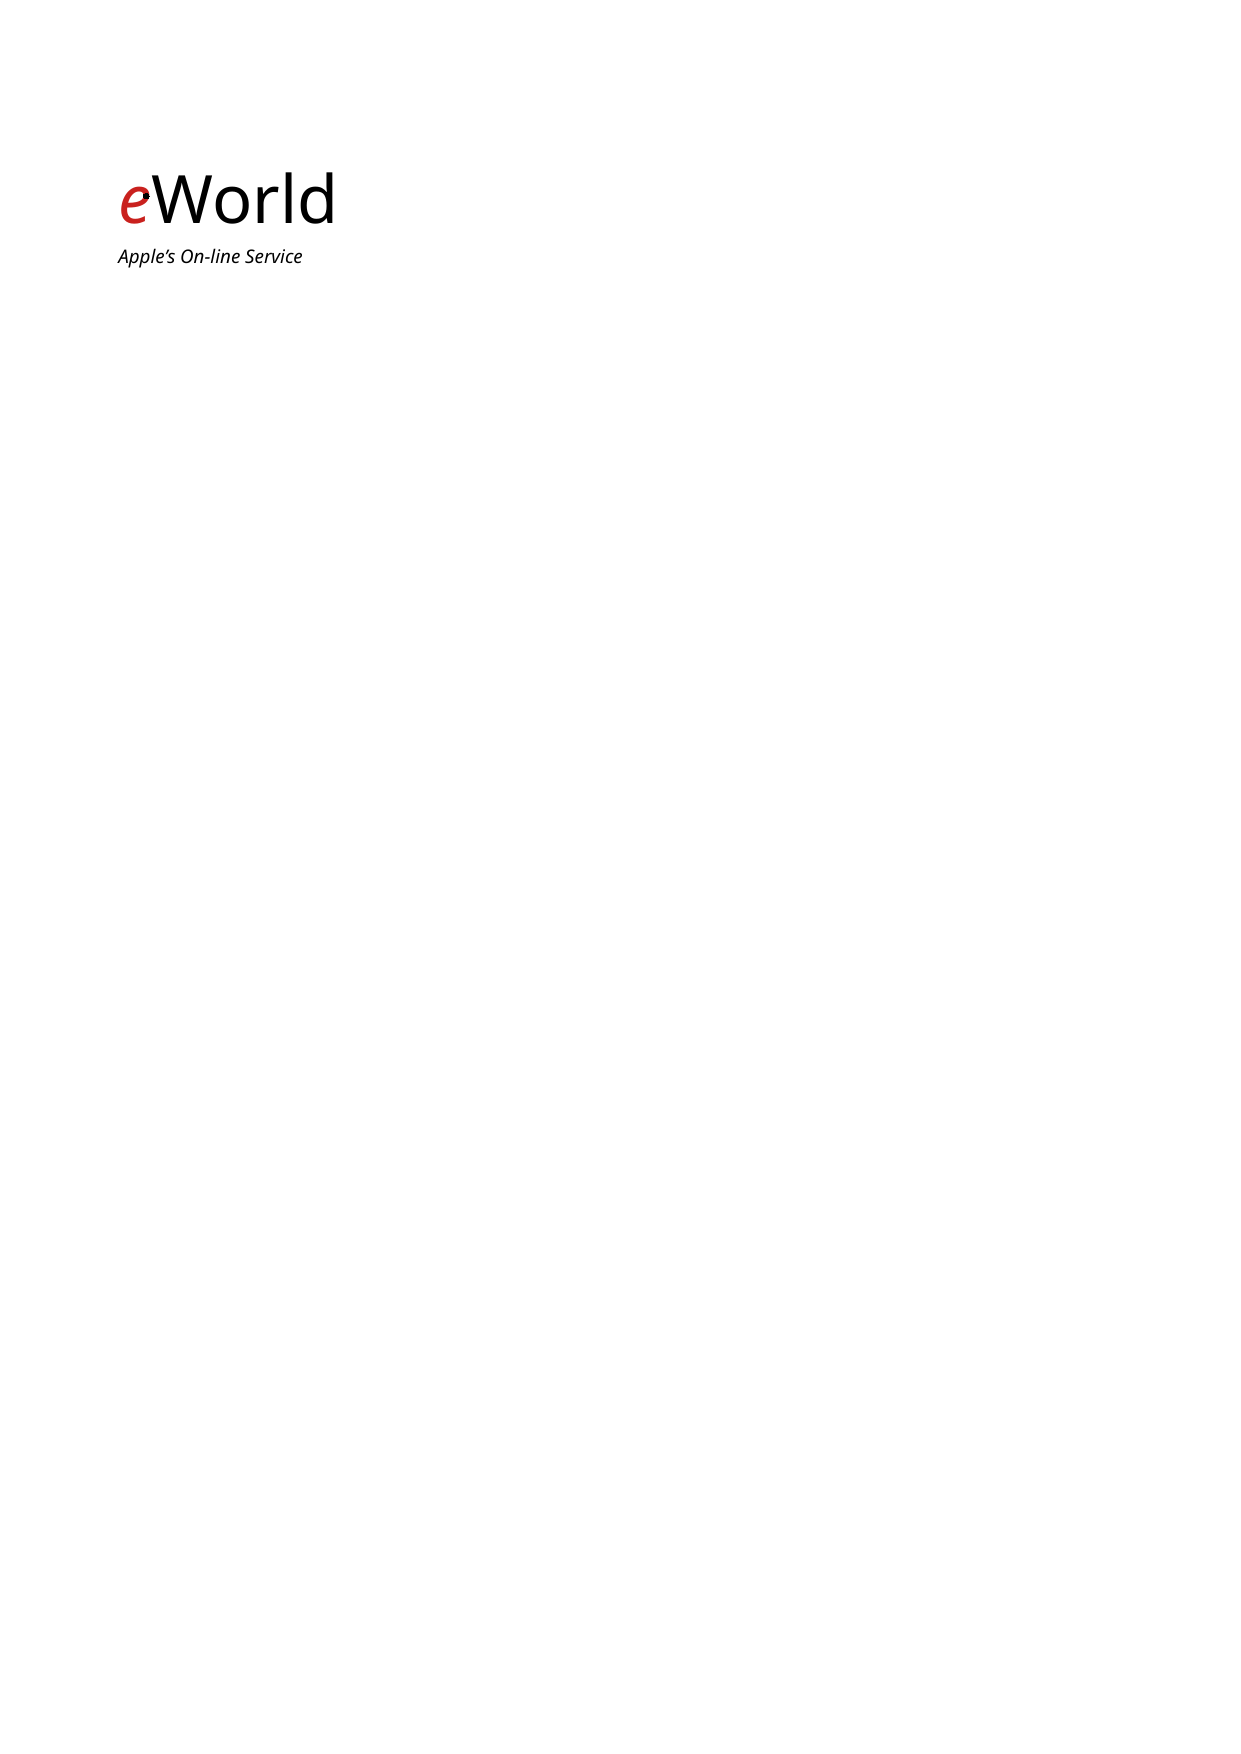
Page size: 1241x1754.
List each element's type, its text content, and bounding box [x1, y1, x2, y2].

text eWorld [118, 152, 1122, 243]
text Apple’s On-line Service [118, 243, 1122, 268]
